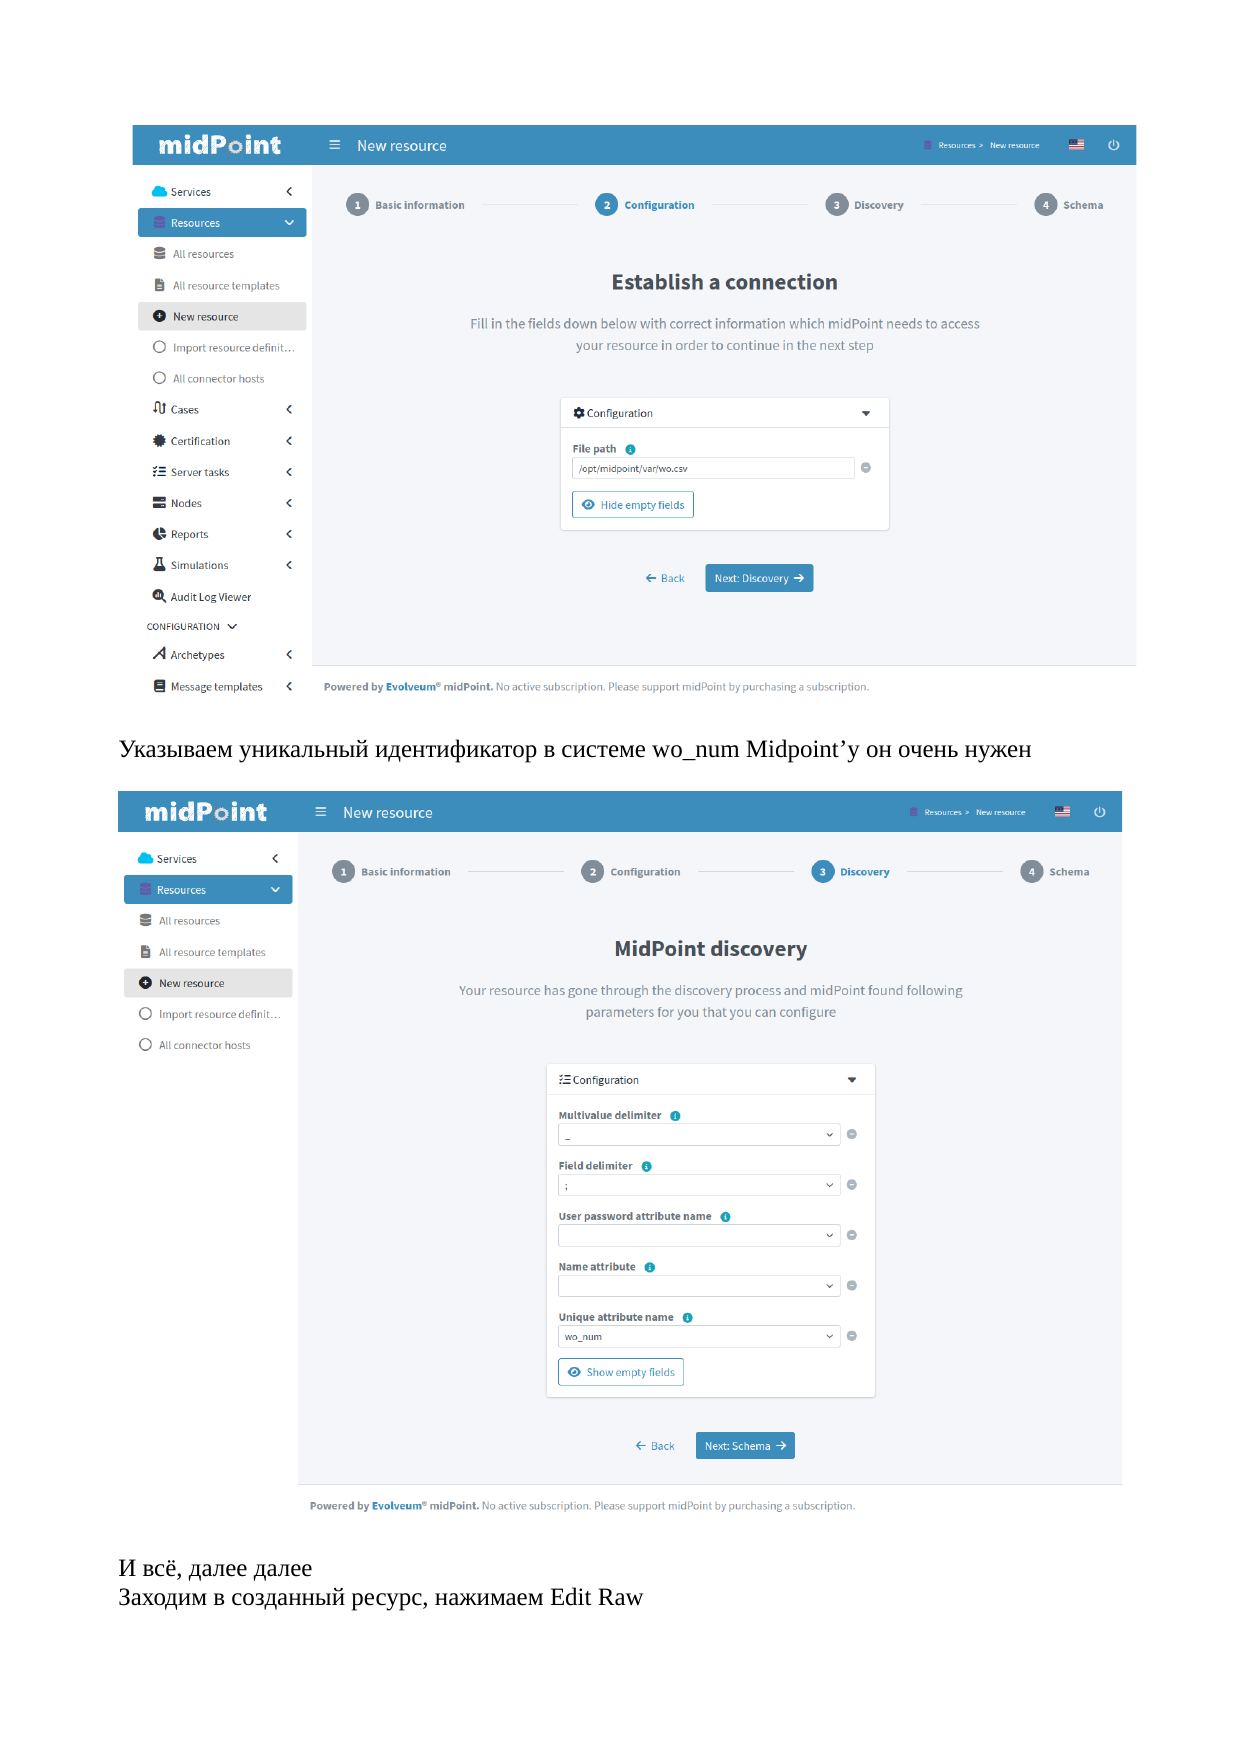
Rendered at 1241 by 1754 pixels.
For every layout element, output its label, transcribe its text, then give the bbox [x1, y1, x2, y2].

text И всё, далее далее [118, 1553, 1122, 1582]
picture [118, 791, 1123, 1525]
text Заходим в созданный ресурс, нажимаем Edit Raw [118, 1582, 1122, 1611]
text Указываем уникальный идентификатор в системе wo_num Midpoint’у он очень нужен [118, 734, 1122, 763]
picture [132, 125, 1137, 706]
